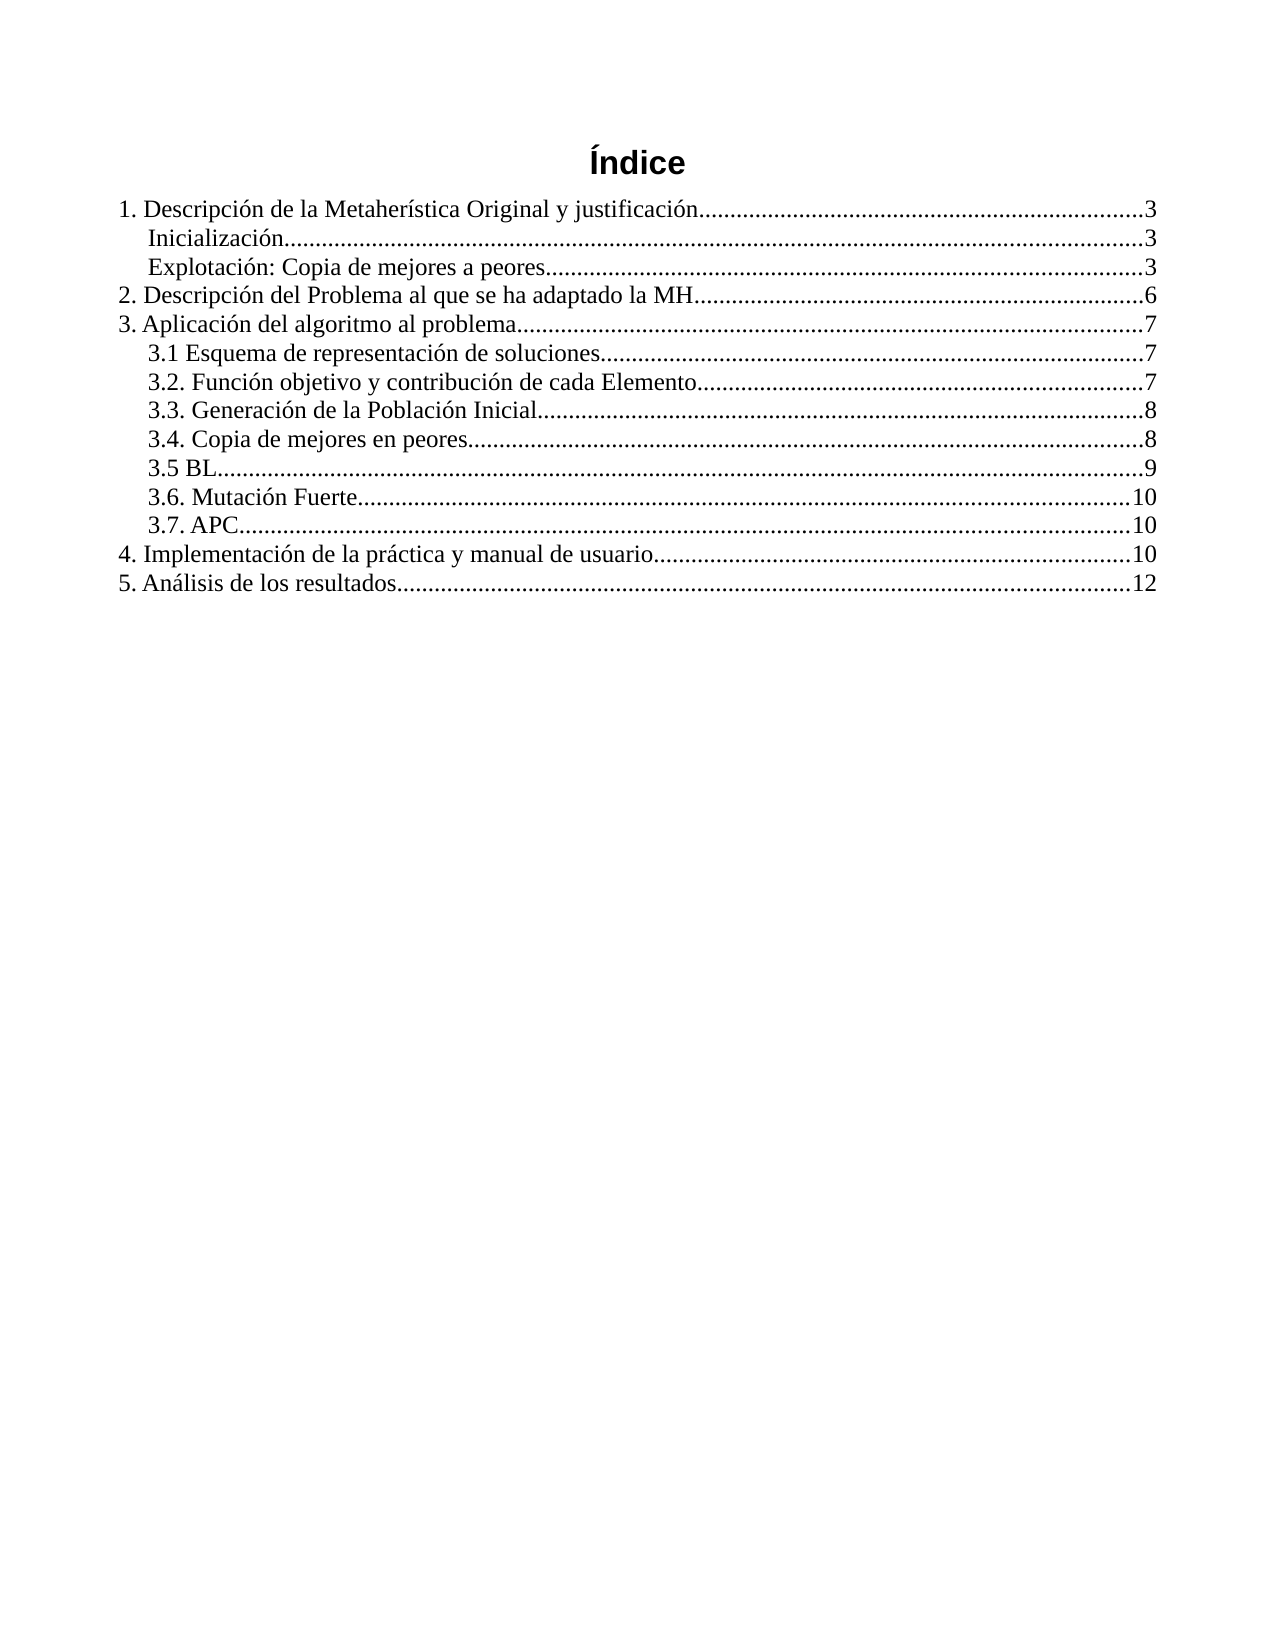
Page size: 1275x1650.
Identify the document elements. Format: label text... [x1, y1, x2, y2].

text 3. Aplicación del algoritmo al problema 7 [118, 309, 1157, 338]
text 1. Descripción de la Metaherística Original y justificación 3 [118, 194, 1157, 223]
text 3.6. Mutación Fuerte 10 [148, 482, 1157, 510]
text 3.7. APC 10 [148, 510, 1157, 539]
text 5. Análisis de los resultados 12 [118, 568, 1157, 597]
text 3.2. Función objetivo y contribución de cada Elemento 7 [148, 367, 1157, 395]
text 3.5 BL 9 [148, 453, 1157, 482]
text Explotación: Copia de mejores a peores 3 [148, 252, 1157, 280]
text Inicialización 3 [148, 223, 1157, 252]
text 3.4. Copia de mejores en peores 8 [148, 424, 1157, 453]
text 3.1 Esquema de representación de soluciones 7 [148, 338, 1157, 367]
text 4. Implementación de la práctica y manual de usuario 10 [118, 539, 1157, 568]
subtitle Índice [118, 143, 1157, 182]
text 2. Descripción del Problema al que se ha adaptado la MH 6 [118, 280, 1157, 309]
text 3.3. Generación de la Población Inicial 8 [148, 395, 1157, 424]
